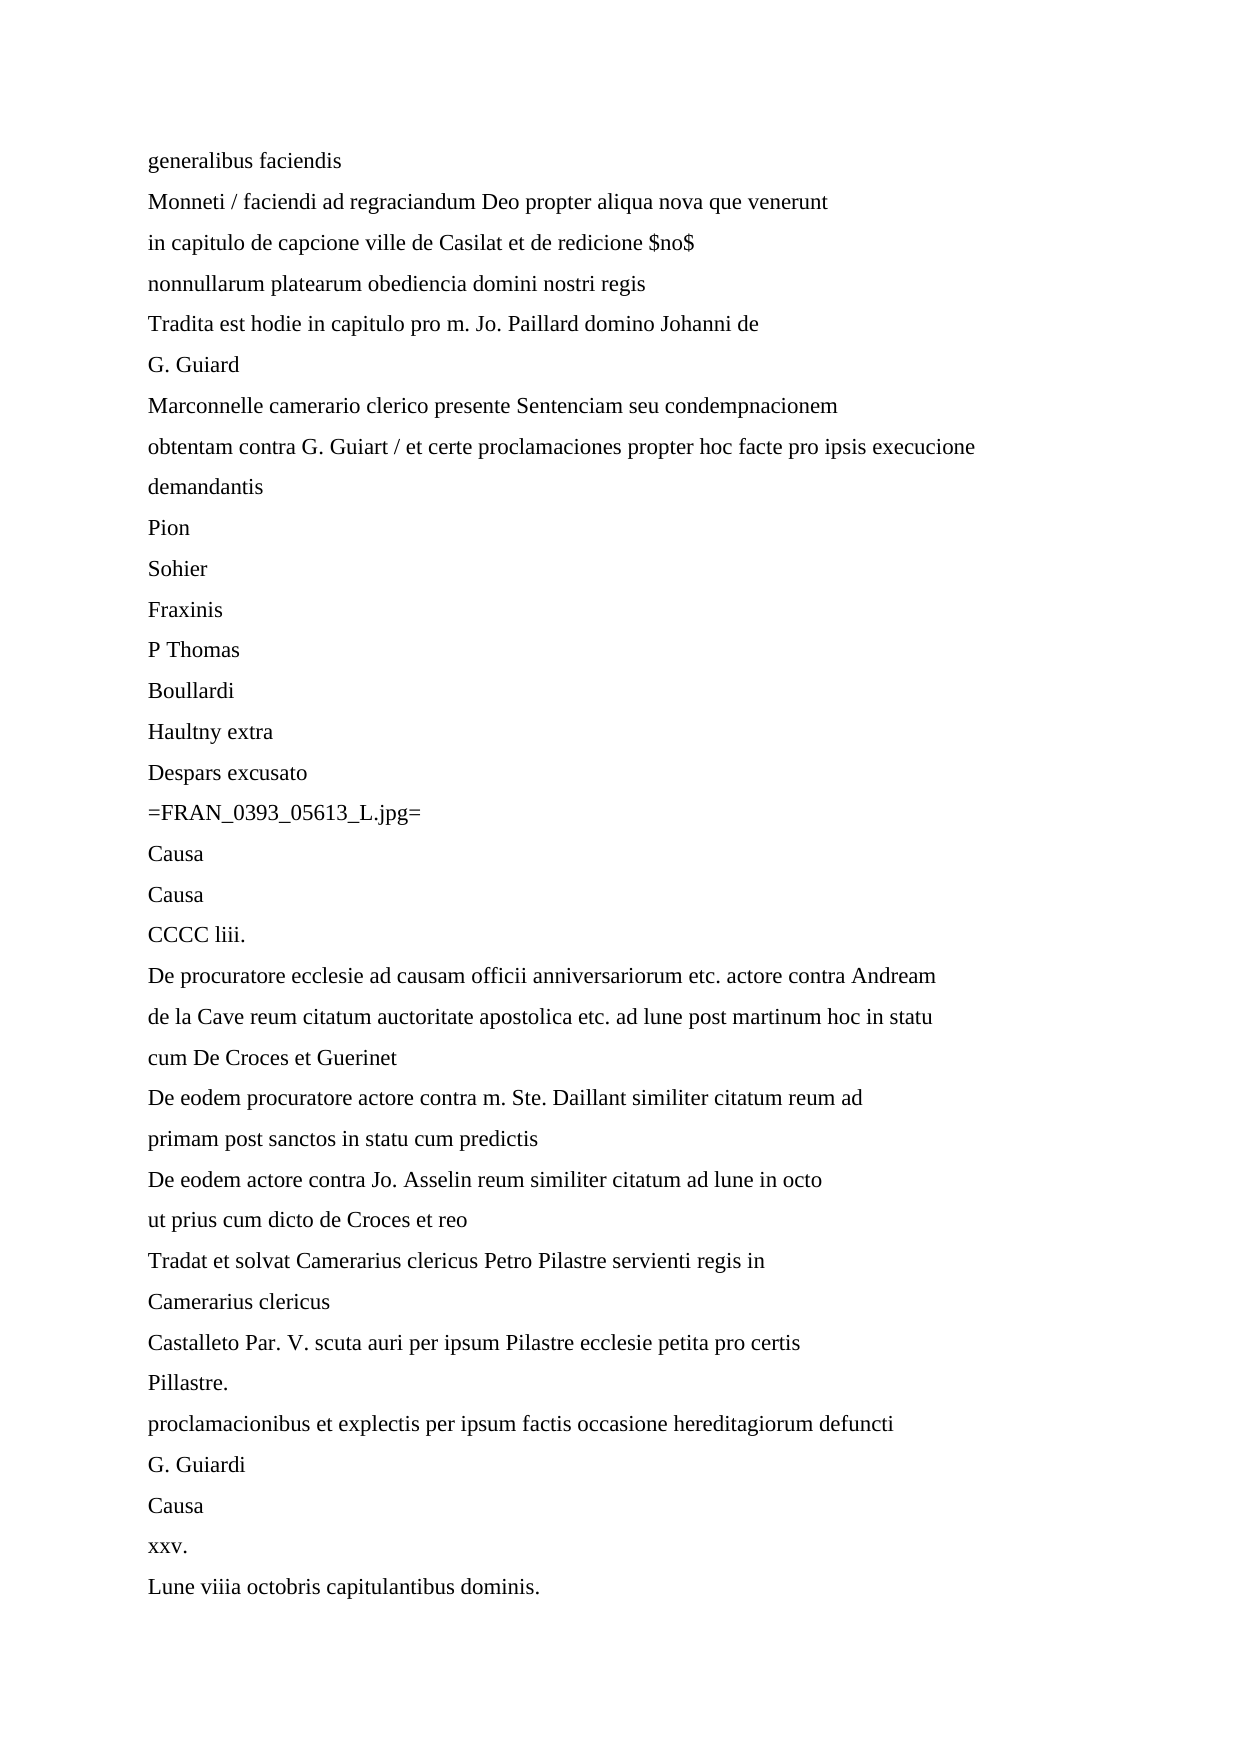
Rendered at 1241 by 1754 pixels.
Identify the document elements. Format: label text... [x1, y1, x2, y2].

text Boullardi [148, 677, 1093, 703]
text Despars excusato [148, 758, 1093, 785]
text Sohier [148, 555, 1093, 581]
text Causa [148, 840, 1093, 866]
text Castalleto Par. V. scuta auri per ipsum Pilastre ecclesie petita pro certis [148, 1329, 1093, 1355]
text primam post sanctos in statu cum predictis [148, 1125, 1093, 1151]
text Causa [148, 1492, 1093, 1518]
text Haultny extra [148, 718, 1093, 744]
text Tradat et solvat Camerarius clericus Petro Pilastre servienti regis in [148, 1247, 1093, 1274]
text Fraxinis [148, 596, 1093, 622]
text Pion [148, 514, 1093, 541]
text proclamacionibus et explectis per ipsum factis occasione hereditagiorum defuncti [148, 1410, 1093, 1437]
text de la Cave reum citatum auctoritate apostolica etc. ad lune post martinum hoc in statu [148, 1003, 1093, 1029]
text cum De Croces et Guerinet [148, 1044, 1093, 1070]
text =FRAN_0393_05613_L.jpg= [148, 799, 1093, 826]
text Lune viiia octobris capitulantibus dominis. [148, 1573, 1093, 1599]
text nonnullarum platearum obediencia domini nostri regis [148, 270, 1093, 296]
text G. Guiard [148, 351, 1093, 378]
text Pillastre. [148, 1369, 1093, 1396]
text De eodem procuratore actore contra m. Ste. Daillant similiter citatum reum ad [148, 1084, 1093, 1111]
text Monneti / faciendi ad regraciandum Deo propter aliqua nova que venerunt [148, 188, 1093, 215]
text ut prius cum dicto de Croces et reo [148, 1207, 1093, 1233]
text CCCC liii. [148, 921, 1093, 948]
text Marconnelle camerario clerico presente Sentenciam seu condempnacionem [148, 392, 1093, 418]
text generalibus faciendis [148, 148, 1093, 174]
text xxv. [148, 1532, 1093, 1559]
text in capitulo de capcione ville de Casilat et de redicione $no$ [148, 229, 1093, 255]
text obtentam contra G. Guiart / et certe proclamaciones propter hoc facte pro ipsis execucione [148, 433, 1093, 459]
text demandantis [148, 473, 1093, 500]
text Causa [148, 881, 1093, 907]
text Tradita est hodie in capitulo pro m. Jo. Paillard domino Johanni de [148, 311, 1093, 337]
text De procuratore ecclesie ad causam officii anniversariorum etc. actore contra Andream [148, 962, 1093, 988]
text G. Guiardi [148, 1451, 1093, 1477]
text P Thomas [148, 636, 1093, 663]
text De eodem actore contra Jo. Asselin reum similiter citatum ad lune in octo [148, 1166, 1093, 1192]
text Camerarius clericus [148, 1288, 1093, 1314]
